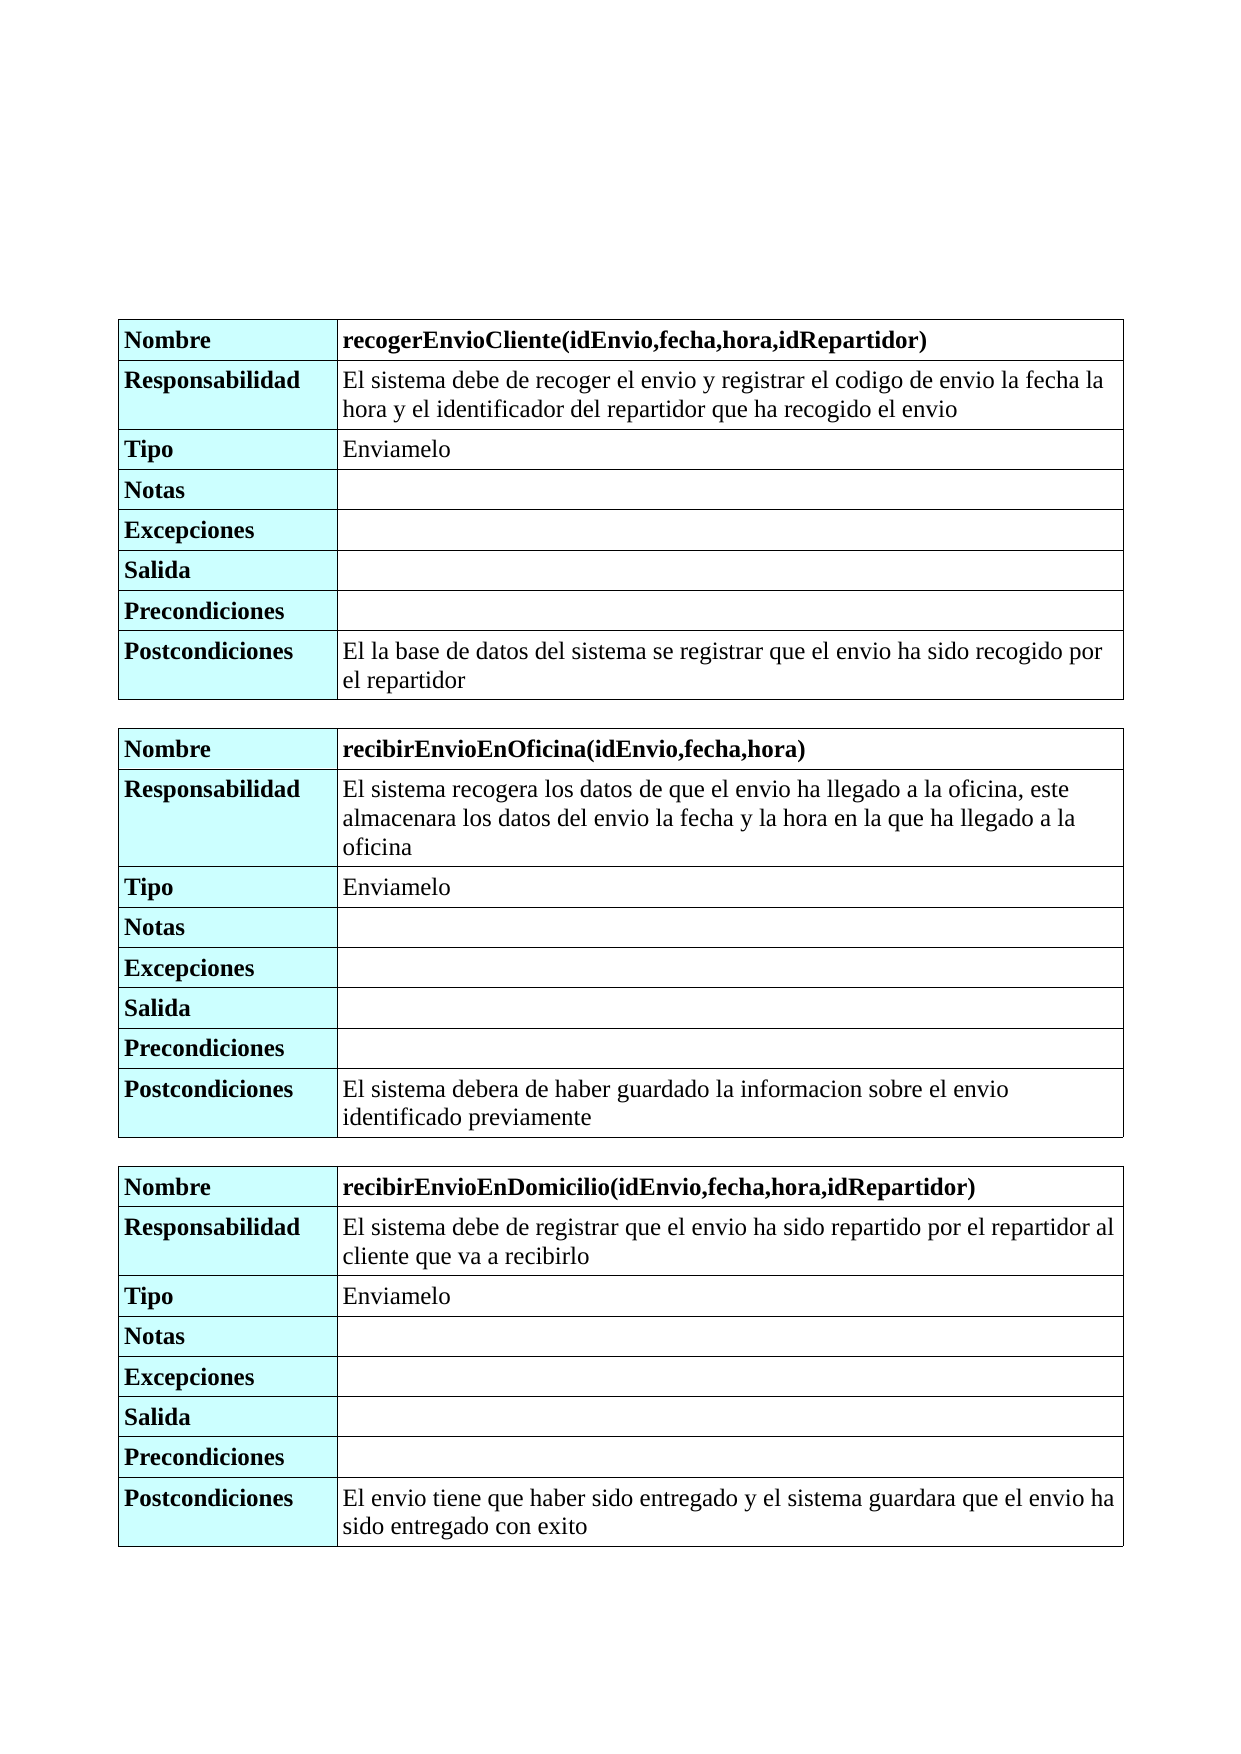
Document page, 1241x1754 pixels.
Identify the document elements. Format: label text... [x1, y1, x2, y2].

table_cell [338, 1357, 1123, 1396]
table_cell El sistema debe de recoger el envio y registrar el codigo de envio la fecha la hora y el identificador del repartidor que ha recogido el envio [338, 361, 1123, 429]
table_cell Precondiciones [119, 1437, 337, 1477]
table_cell Salida [119, 1397, 337, 1436]
table_cell El la base de datos del sistema se registrar que el envio ha sido recogido por el repartidor [338, 631, 1123, 699]
table_cell Tipo [119, 430, 337, 469]
table_cell Precondiciones [119, 591, 337, 630]
table_cell Excepciones [119, 510, 337, 550]
table_cell [338, 591, 1123, 630]
table_cell Tipo [119, 867, 337, 907]
table_header Nombre [119, 320, 337, 360]
table_header recibirEnvioEnOficina(idEnvio,fecha,hora) [338, 729, 1123, 768]
table_cell Enviamelo [338, 1276, 1123, 1316]
table_cell Notas [119, 470, 337, 509]
table_cell [338, 1397, 1123, 1436]
table_cell Responsabilidad [119, 361, 337, 429]
table_header recogerEnvioCliente(idEnvio,fecha,hora,idRepartidor) [338, 320, 1123, 360]
table_cell Responsabilidad [119, 1207, 337, 1275]
table_cell [338, 510, 1123, 550]
table_cell Tipo [119, 1276, 337, 1316]
table_header Nombre [119, 729, 337, 768]
table_cell El sistema recogera los datos de que el envio ha llegado a la oficina, este almacenara los datos del envio la fecha y la hora en la que ha llegado a la oficina [338, 770, 1123, 866]
table_cell Enviamelo [338, 430, 1123, 469]
table_header Nombre [119, 1167, 337, 1206]
table_cell Postcondiciones [119, 631, 337, 699]
table_cell Salida [119, 551, 337, 590]
table_cell Notas [119, 908, 337, 947]
table_cell El envio tiene que haber sido entregado y el sistema guardara que el envio ha sido entregado con exito [338, 1478, 1123, 1546]
table_cell Excepciones [119, 1357, 337, 1396]
table_cell [338, 948, 1123, 987]
table_cell [338, 1437, 1123, 1477]
table_cell Enviamelo [338, 867, 1123, 907]
table_cell [338, 470, 1123, 509]
table_cell Notas [119, 1317, 337, 1356]
table_cell Postcondiciones [119, 1478, 337, 1546]
table_cell El sistema debe de registrar que el envio ha sido repartido por el repartidor al cliente que va a recibirlo [338, 1207, 1123, 1275]
table_cell Excepciones [119, 948, 337, 987]
table_cell Precondiciones [119, 1029, 337, 1068]
table_cell Postcondiciones [119, 1069, 337, 1137]
table_cell [338, 988, 1123, 1028]
table_cell [338, 1029, 1123, 1068]
table_cell [338, 908, 1123, 947]
table_cell [338, 1317, 1123, 1356]
table_cell [338, 551, 1123, 590]
table_header recibirEnvioEnDomicilio(idEnvio,fecha,hora,idRepartidor) [338, 1167, 1123, 1206]
table_cell Responsabilidad [119, 770, 337, 866]
table_cell Salida [119, 988, 337, 1028]
table_cell El sistema debera de haber guardado la informacion sobre el envio identificado previamente [338, 1069, 1123, 1137]
